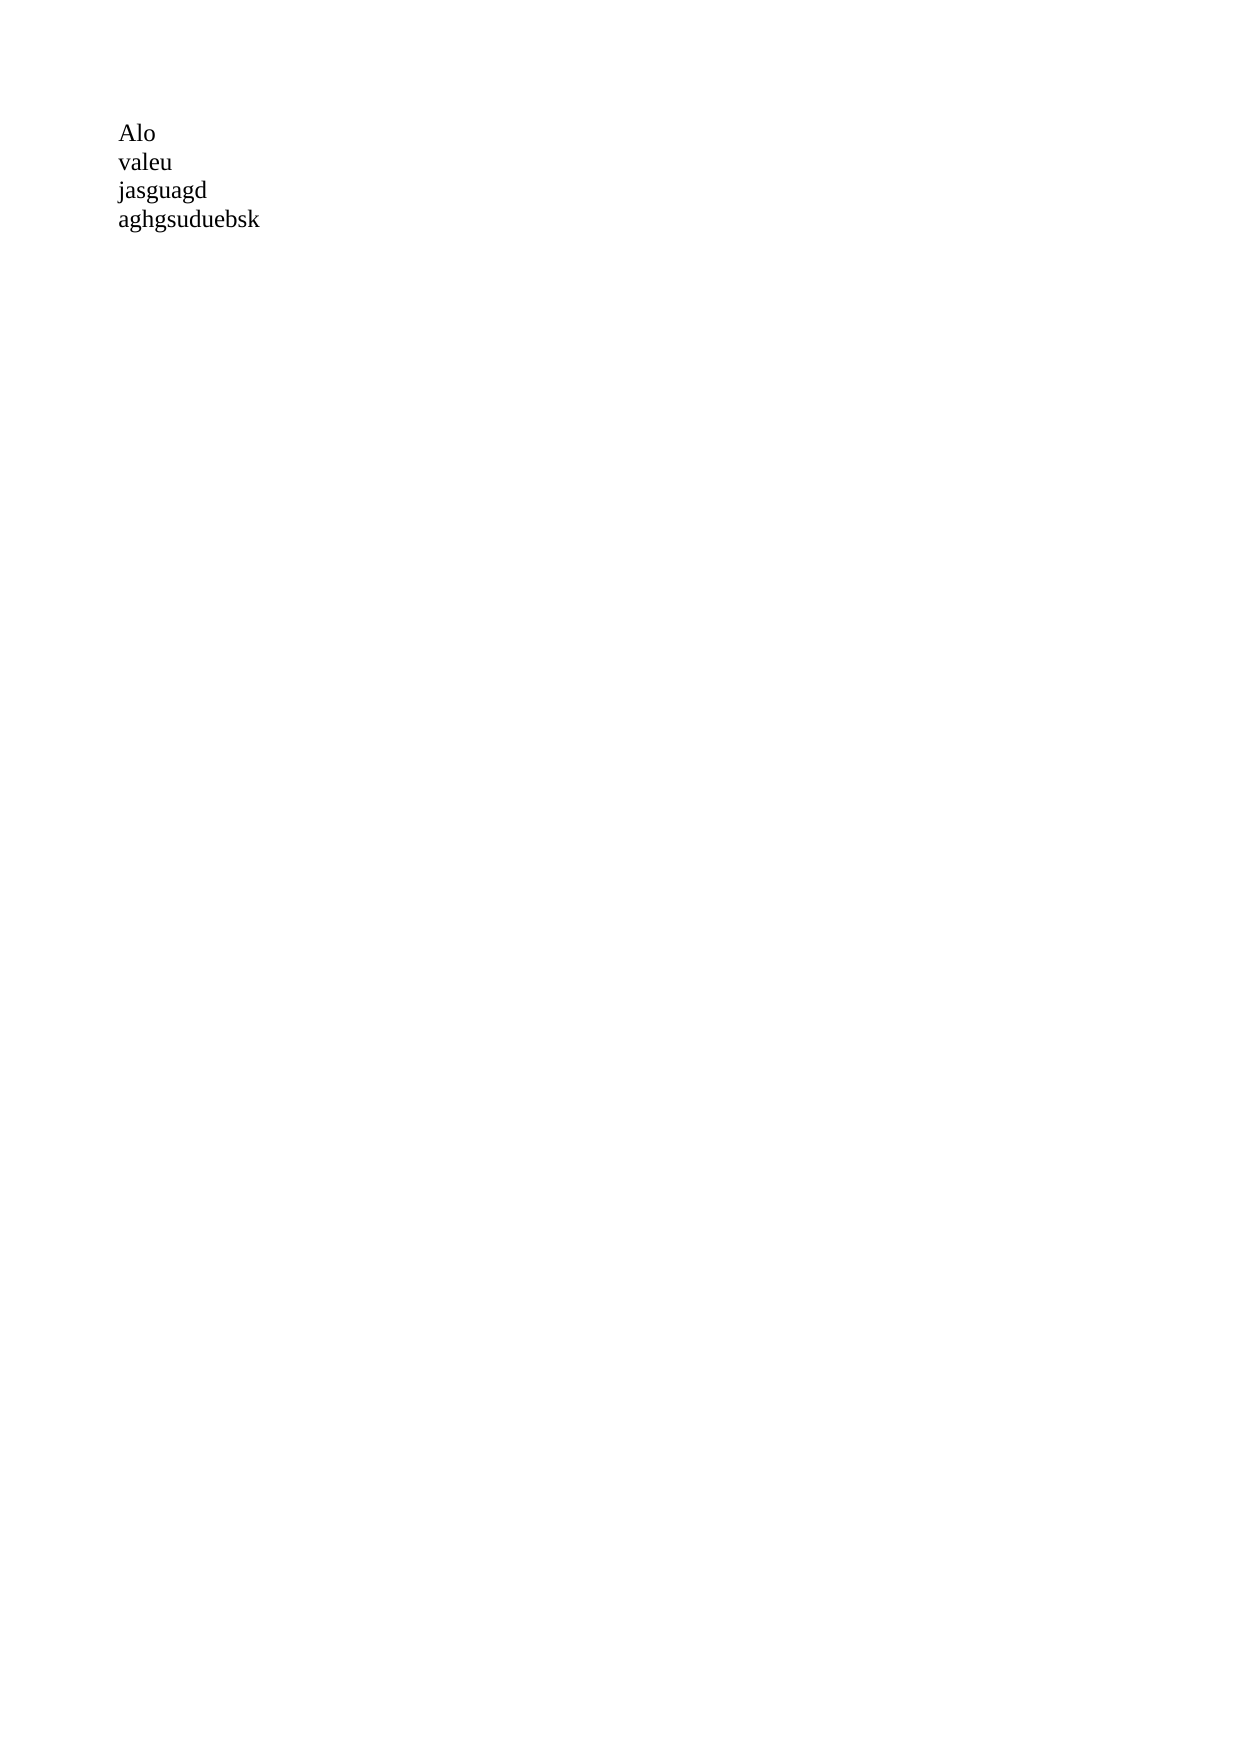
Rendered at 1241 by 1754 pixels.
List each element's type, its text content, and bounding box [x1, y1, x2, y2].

text Alo [118, 118, 1122, 147]
text aghgsuduebsk [118, 204, 1122, 233]
text valeu [118, 147, 1122, 176]
text jasguagd [118, 176, 1122, 204]
